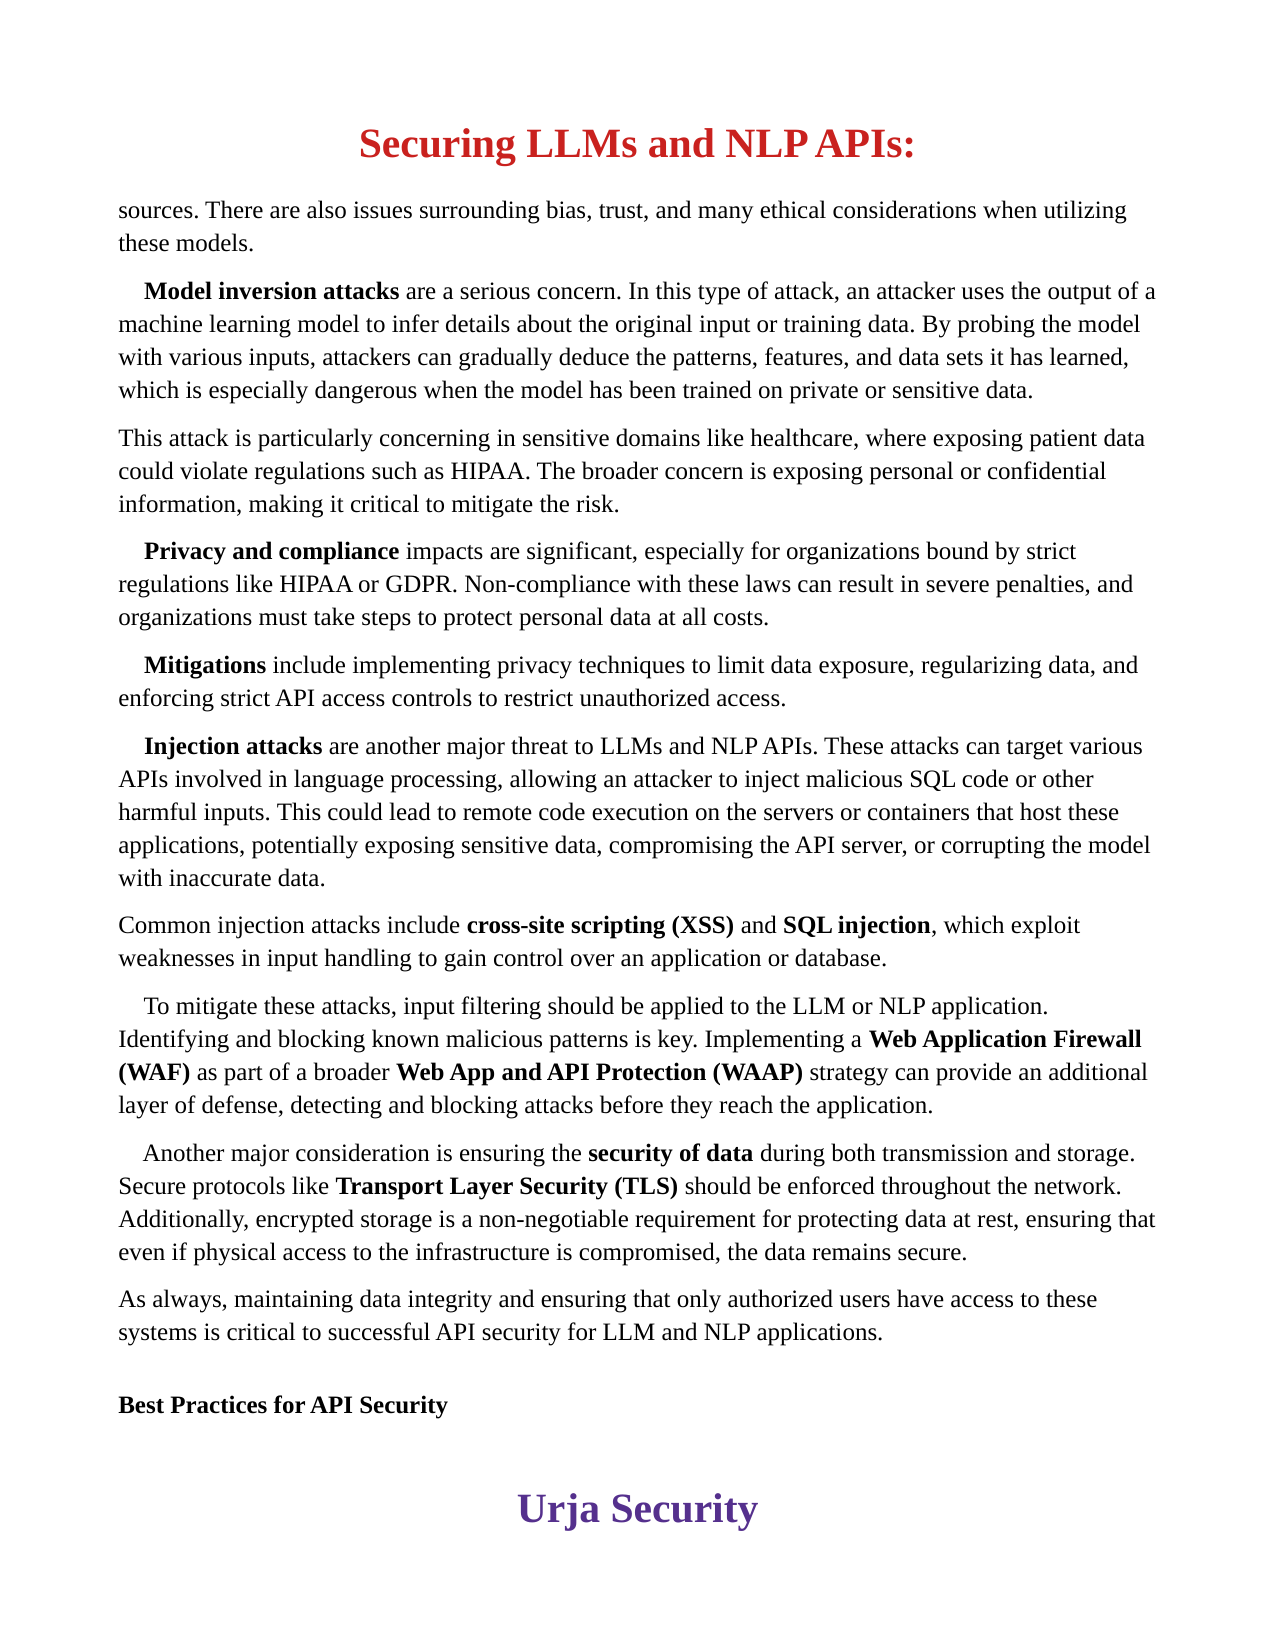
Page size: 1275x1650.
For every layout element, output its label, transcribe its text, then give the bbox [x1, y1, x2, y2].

text 📍 Injection attacks are another major threat to LLMs and NLP APIs. These attacks can target various APIs involved in language processing, allowing an attacker to inject malicious SQL code or other harmful inputs. This could lead to remote code execution on the servers or containers that host these applications, potentially exposing sensitive data, compromising the API server, or corrupting the model with inaccurate data. [118, 731, 1157, 892]
text As always, maintaining data integrity and ensuring that only authorized users have access to these systems is critical to successful API security for LLM and NLP applications. [118, 1284, 1157, 1346]
subtitle Best Practices for API Security [118, 1390, 1157, 1419]
text 📍 Privacy and compliance impacts are significant, especially for organizations bound by strict regulations like HIPAA or GDPR. Non-compliance with these laws can result in severe penalties, and organizations must take steps to protect personal data at all costs. [118, 536, 1157, 631]
text Common injection attacks include cross-site scripting (XSS) and SQL injection, which exploit weaknesses in input handling to gain control over an application or database. [118, 910, 1157, 972]
text sources. There are also issues surrounding bias, trust, and many ethical considerations when utilizing these models. [118, 196, 1157, 257]
text 📍 Another major consideration is ensuring the security of data during both transmission and storage. Secure protocols like Transport Layer Security (TLS) should be enforced throughout the network. Additionally, encrypted storage is a non-negotiable requirement for protecting data at rest, ensuring that even if physical access to the infrastructure is compromised, the data remains secure. [118, 1138, 1157, 1266]
text 📍 Mitigations include implementing privacy techniques to limit data exposure, regularizing data, and enforcing strict API access controls to restrict unauthorized access. [118, 650, 1157, 712]
text 📍 Model inversion attacks are a serious concern. In this type of attack, an attacker uses the output of a machine learning model to infer details about the original input or training data. By probing the model with various inputs, attackers can gradually deduce the patterns, features, and data sets it has learned, which is especially dangerous when the model has been trained on private or sensitive data. [118, 276, 1157, 404]
text 📍 To mitigate these attacks, input filtering should be applied to the LLM or NLP application. Identifying and blocking known malicious patterns is key. Implementing a Web Application Firewall (WAF) as part of a broader Web App and API Protection (WAAP) strategy can provide an additional layer of defense, detecting and blocking attacks before they reach the application. [118, 991, 1157, 1119]
text This attack is particularly concerning in sensitive domains like healthcare, where exposing patient data could violate regulations such as HIPAA. The broader concern is exposing personal or confidential information, making it critical to mitigate the risk. [118, 423, 1157, 518]
